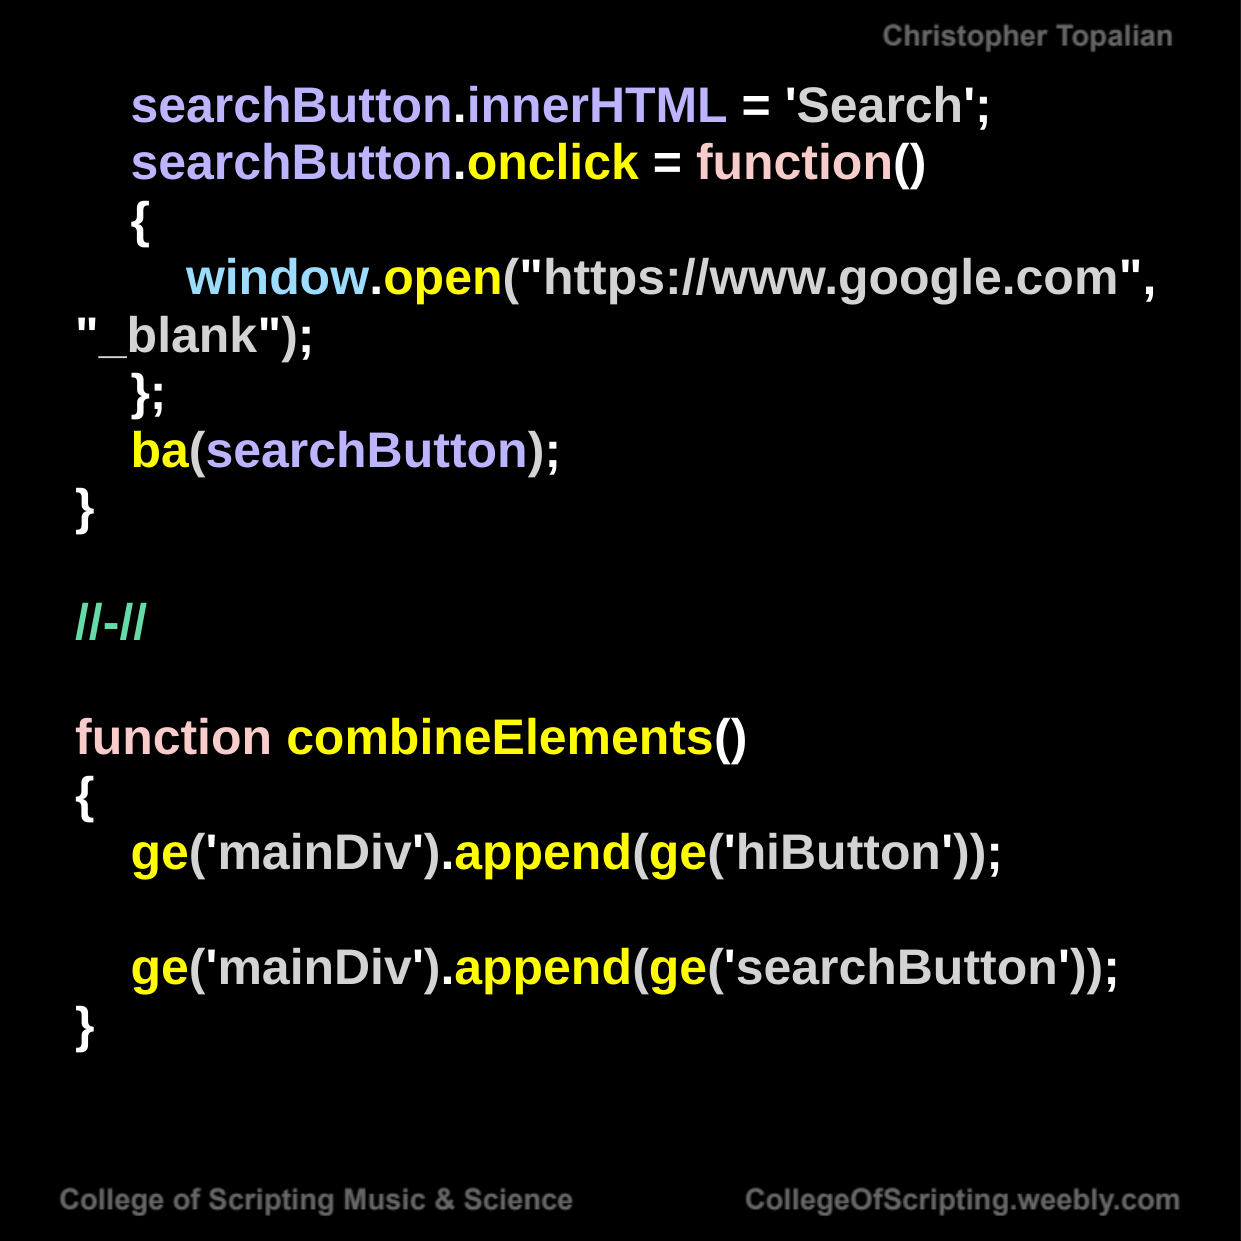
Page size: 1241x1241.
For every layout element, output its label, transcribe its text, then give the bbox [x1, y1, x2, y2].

text } [75, 995, 1166, 1052]
text ge('mainDiv').append(ge('searchButton')); [75, 937, 1166, 995]
text { [75, 765, 1166, 822]
text }; [75, 362, 1166, 420]
text ge('mainDiv').append(ge('hiButton')); [75, 822, 1166, 880]
text window.open("https://www.google.com", "_blank"); [75, 247, 1166, 362]
text { [75, 190, 1166, 247]
text searchButton.innerHTML = 'Search'; [75, 75, 1166, 132]
text function combineElements() [75, 707, 1166, 765]
text ba(searchButton); [75, 420, 1166, 477]
text //-// [75, 592, 1166, 650]
text searchButton.onclick = function() [75, 132, 1166, 190]
text } [75, 477, 1166, 535]
